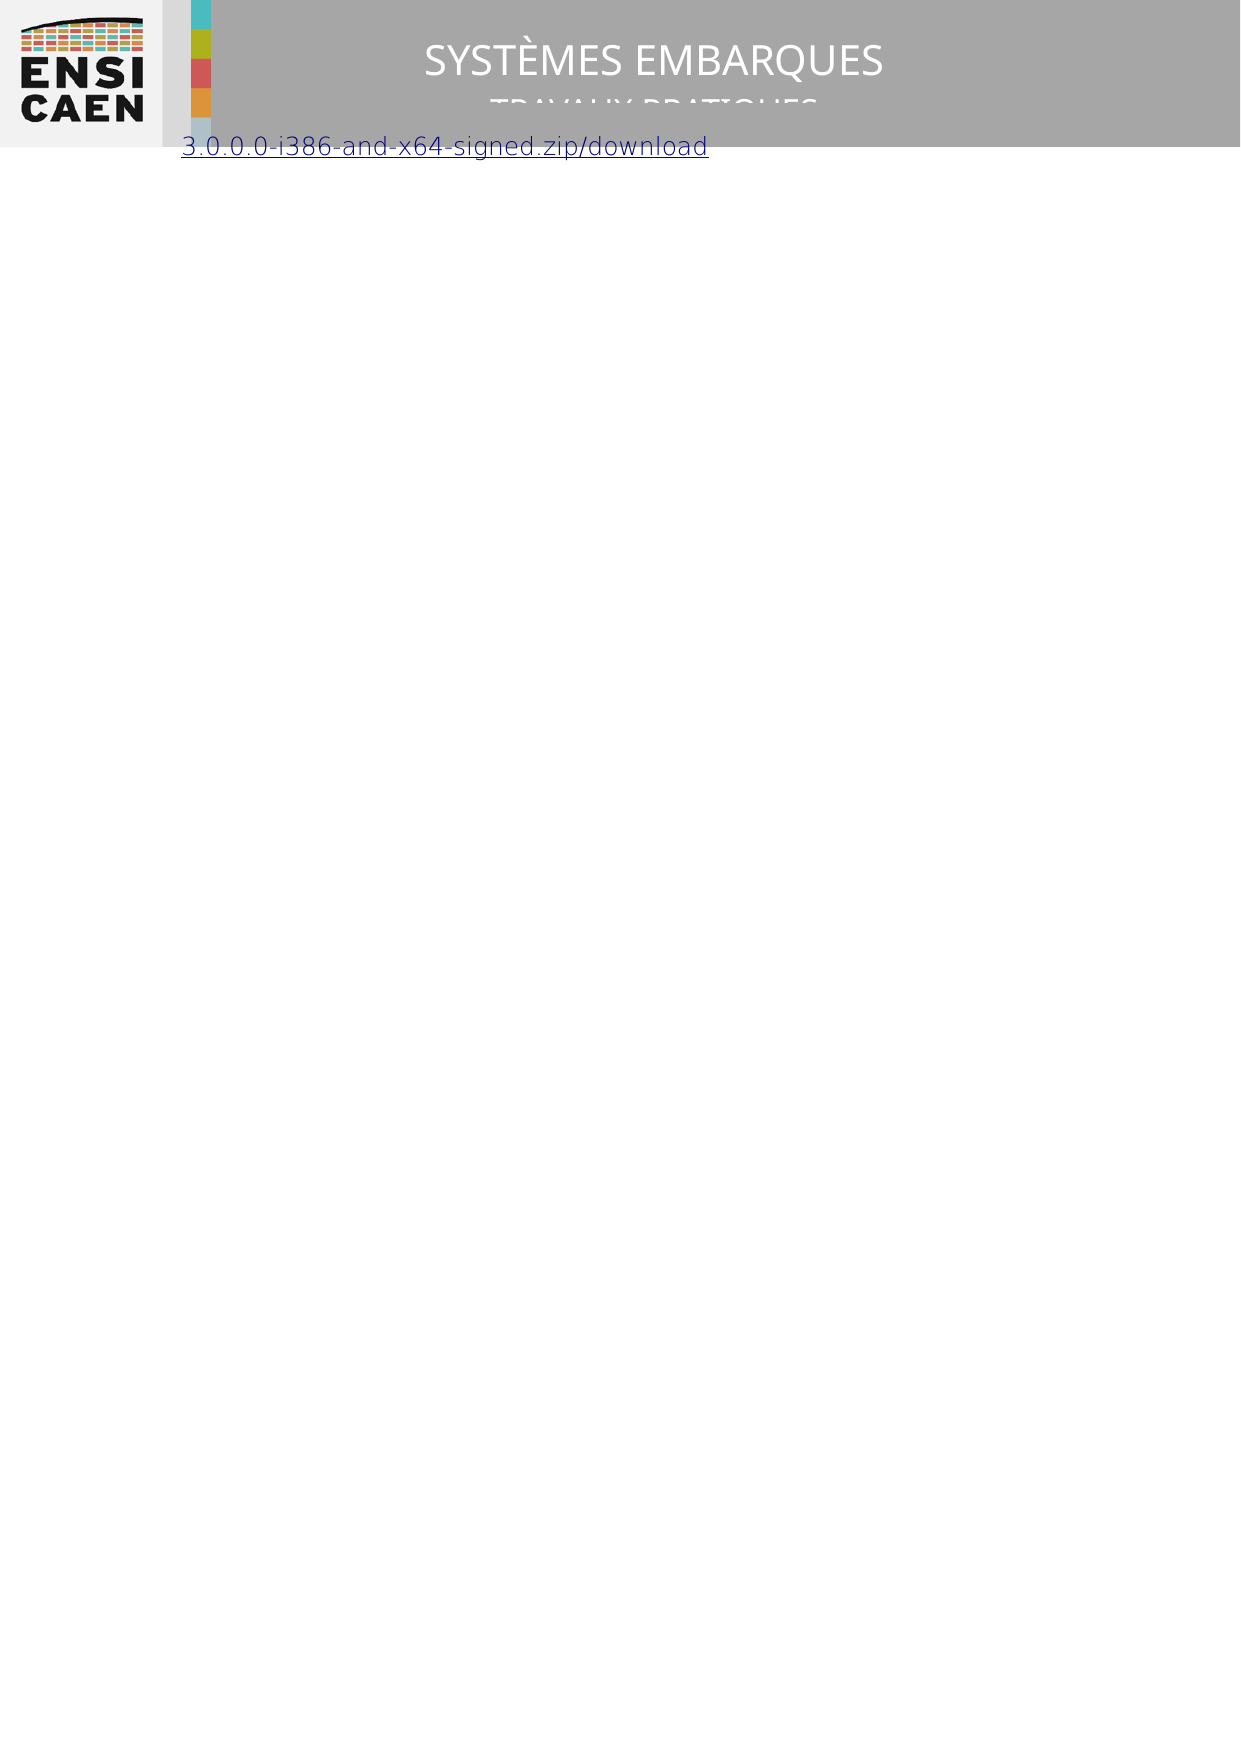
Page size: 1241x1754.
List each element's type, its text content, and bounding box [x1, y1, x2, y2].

picture [0, 0, 1241, 147]
list 3.0.0.0-i386-and-x64-signed.zip/download [152, 147, 1140, 161]
